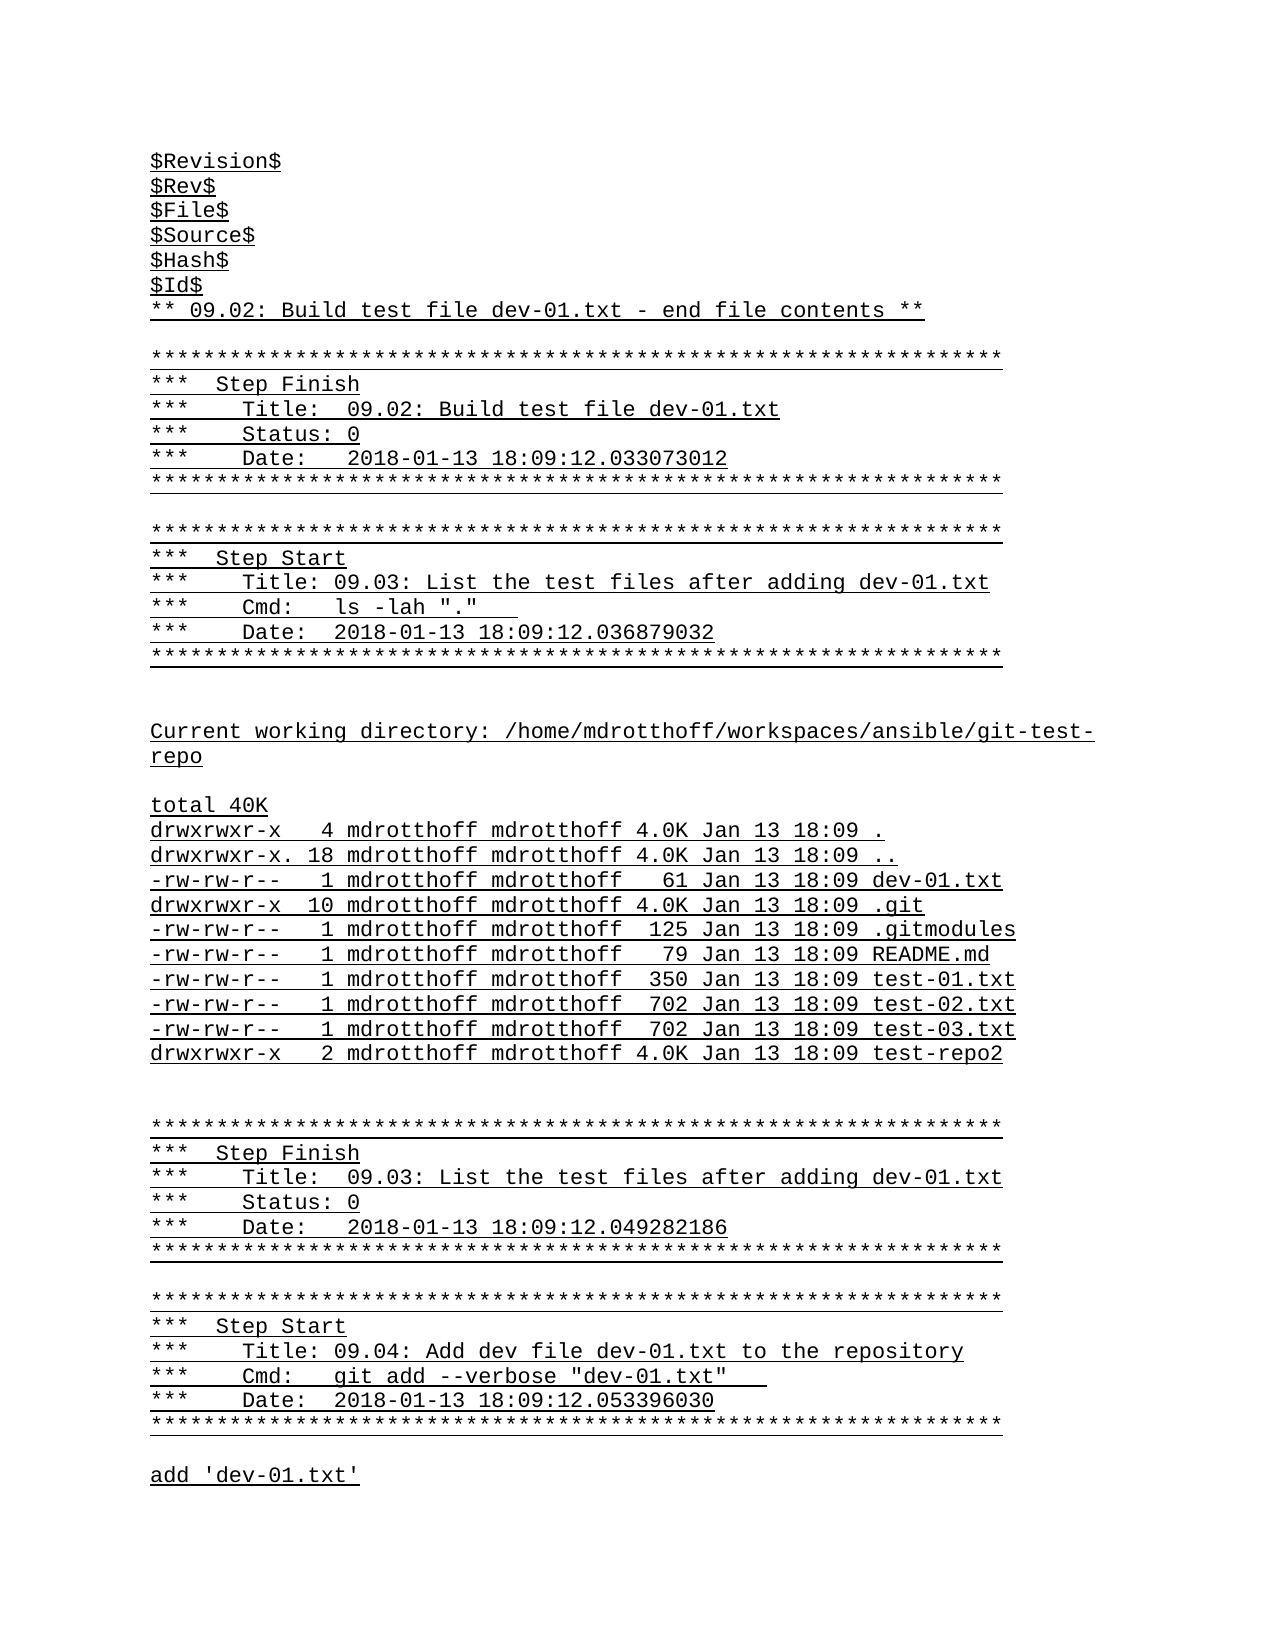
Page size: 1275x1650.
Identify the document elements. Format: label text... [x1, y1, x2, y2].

text *** Step Start [150, 547, 1125, 571]
text *** Title: 09.03: List the test files after adding dev-01.txt [150, 571, 1125, 596]
text -rw-rw-r-- 1 mdrotthoff mdrotthoff 61 Jan 13 18:09 dev-01.txt [150, 869, 1125, 894]
text ** 09.02: Build test file dev-01.txt - end file contents ** [150, 299, 1125, 323]
text *** Date: 2018-01-13 18:09:12.033073012 [150, 447, 1125, 472]
text ***************************************************************** [150, 1241, 1125, 1266]
text *** Step Finish [150, 1142, 1125, 1166]
text ***************************************************************** [150, 522, 1125, 547]
text *** Title: 09.03: List the test files after adding dev-01.txt [150, 1166, 1125, 1191]
text *** Cmd: git add --verbose "dev-01.txt" [150, 1365, 1125, 1389]
text *** Date: 2018-01-13 18:09:12.049282186 [150, 1216, 1125, 1241]
text drwxrwxr-x 4 mdrotthoff mdrotthoff 4.0K Jan 13 18:09 . [150, 819, 1125, 844]
text ***************************************************************** [150, 348, 1125, 373]
text ***************************************************************** [150, 472, 1125, 497]
text ***************************************************************** [150, 1290, 1125, 1315]
text *** Step Start [150, 1315, 1125, 1340]
text -rw-rw-r-- 1 mdrotthoff mdrotthoff 702 Jan 13 18:09 test-02.txt [150, 993, 1125, 1018]
text drwxrwxr-x. 18 mdrotthoff mdrotthoff 4.0K Jan 13 18:09 .. [150, 844, 1125, 869]
text *** Date: 2018-01-13 18:09:12.053396030 [150, 1389, 1125, 1414]
text $Rev$ [150, 175, 1125, 199]
text $Hash$ [150, 249, 1125, 274]
text -rw-rw-r-- 1 mdrotthoff mdrotthoff 125 Jan 13 18:09 .gitmodules [150, 918, 1125, 943]
text *** Step Finish [150, 373, 1125, 398]
text $Revision$ [150, 150, 1125, 175]
text *** Title: 09.04: Add dev file dev-01.txt to the repository [150, 1340, 1125, 1365]
text *** Date: 2018-01-13 18:09:12.036879032 [150, 621, 1125, 646]
text *** Status: 0 [150, 423, 1125, 447]
text ***************************************************************** [150, 646, 1125, 671]
text Current working directory: /home/mdrotthoff/workspaces/ansible/git-test-repo [150, 720, 1125, 770]
text ***************************************************************** [150, 1414, 1125, 1439]
text total 40K [150, 794, 1125, 819]
text $File$ [150, 199, 1125, 224]
text $Id$ [150, 274, 1125, 299]
text -rw-rw-r-- 1 mdrotthoff mdrotthoff 350 Jan 13 18:09 test-01.txt [150, 968, 1125, 993]
text $Source$ [150, 224, 1125, 249]
text drwxrwxr-x 2 mdrotthoff mdrotthoff 4.0K Jan 13 18:09 test-repo2 [150, 1042, 1125, 1067]
text *** Cmd: ls -lah "." [150, 596, 1125, 621]
text drwxrwxr-x 10 mdrotthoff mdrotthoff 4.0K Jan 13 18:09 .git [150, 894, 1125, 918]
text *** Title: 09.02: Build test file dev-01.txt [150, 398, 1125, 423]
text ***************************************************************** [150, 1117, 1125, 1142]
text add 'dev-01.txt' [150, 1464, 1125, 1489]
text -rw-rw-r-- 1 mdrotthoff mdrotthoff 702 Jan 13 18:09 test-03.txt [150, 1018, 1125, 1042]
text *** Status: 0 [150, 1191, 1125, 1216]
text -rw-rw-r-- 1 mdrotthoff mdrotthoff 79 Jan 13 18:09 README.md [150, 943, 1125, 968]
